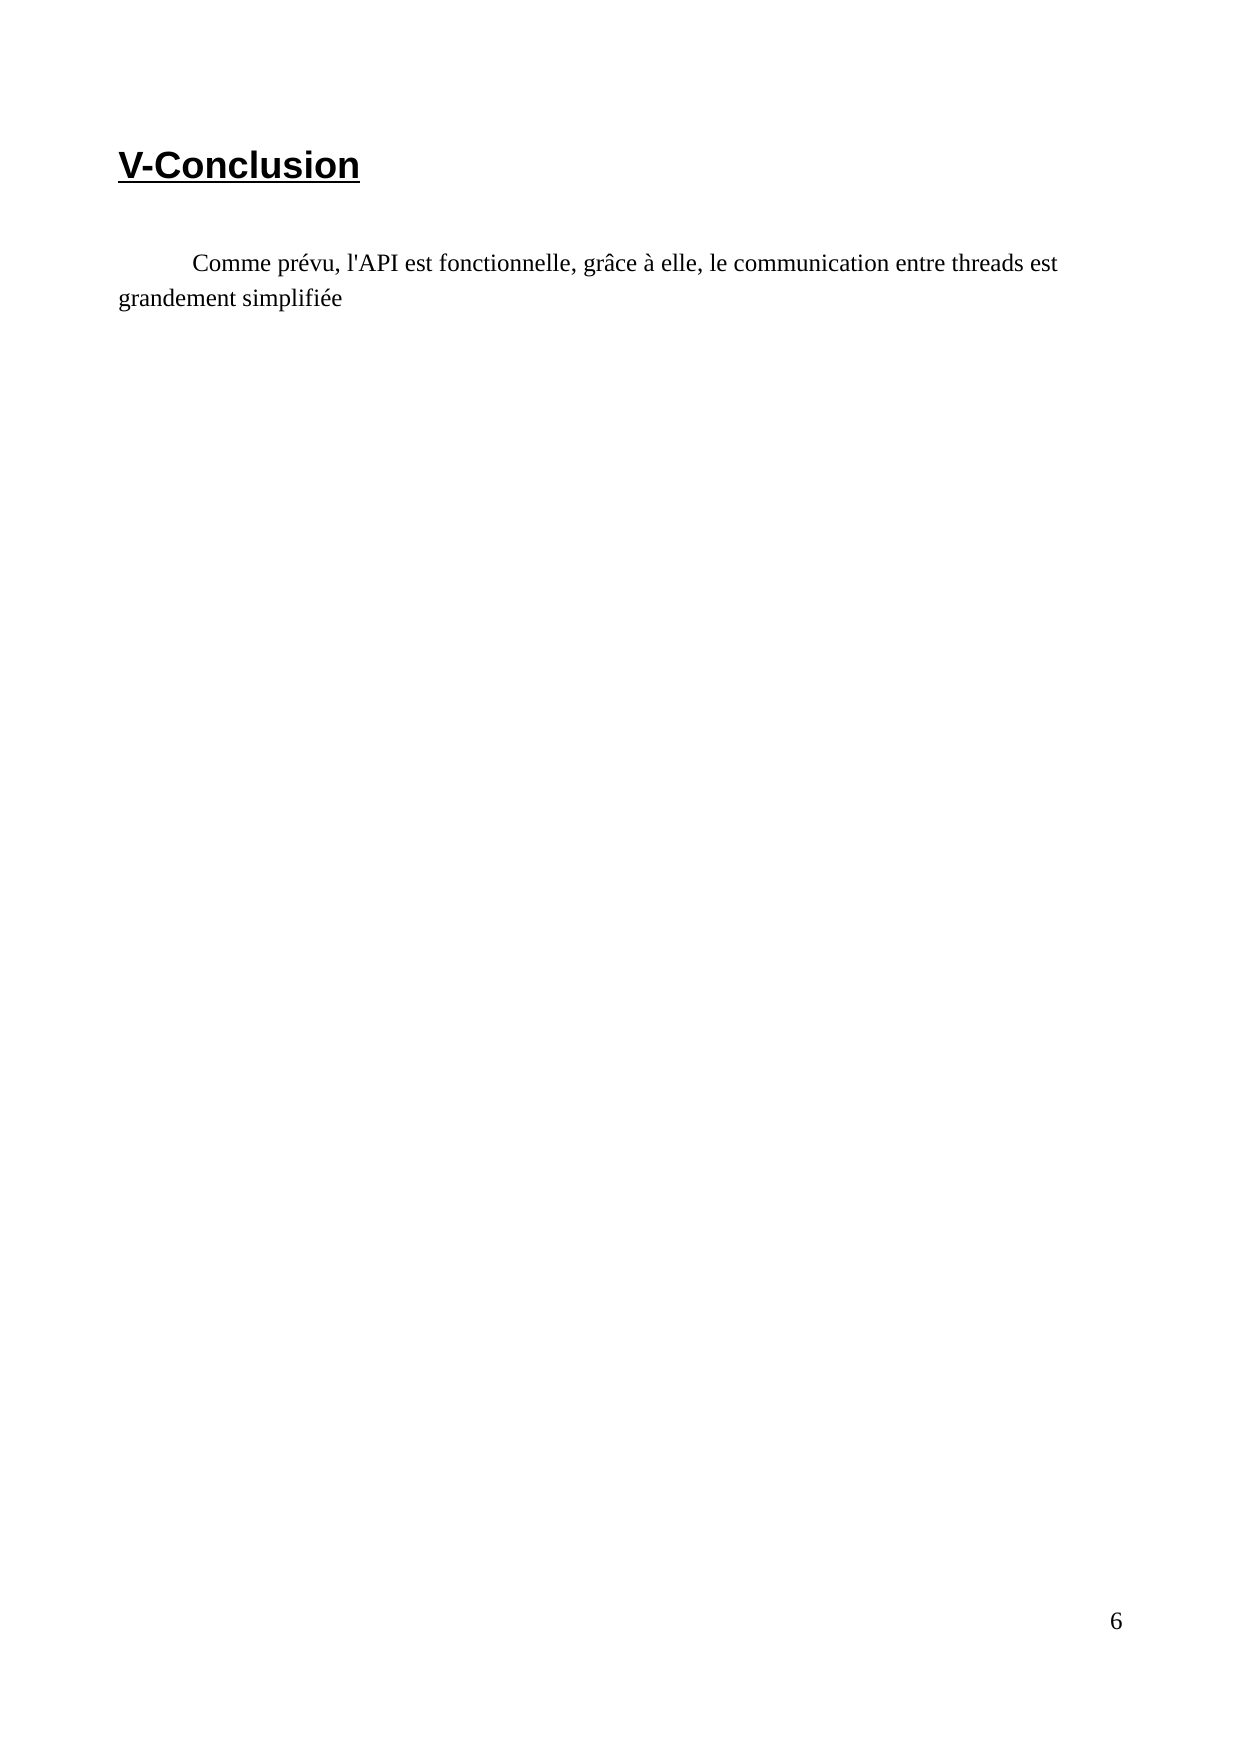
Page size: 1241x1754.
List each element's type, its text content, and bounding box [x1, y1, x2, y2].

subtitle V-Conclusion [118, 143, 1122, 187]
text Comme prévu, l'API est fonctionnelle, grâce à elle, le communication entre threads est grandement simplifiée [118, 248, 1122, 312]
